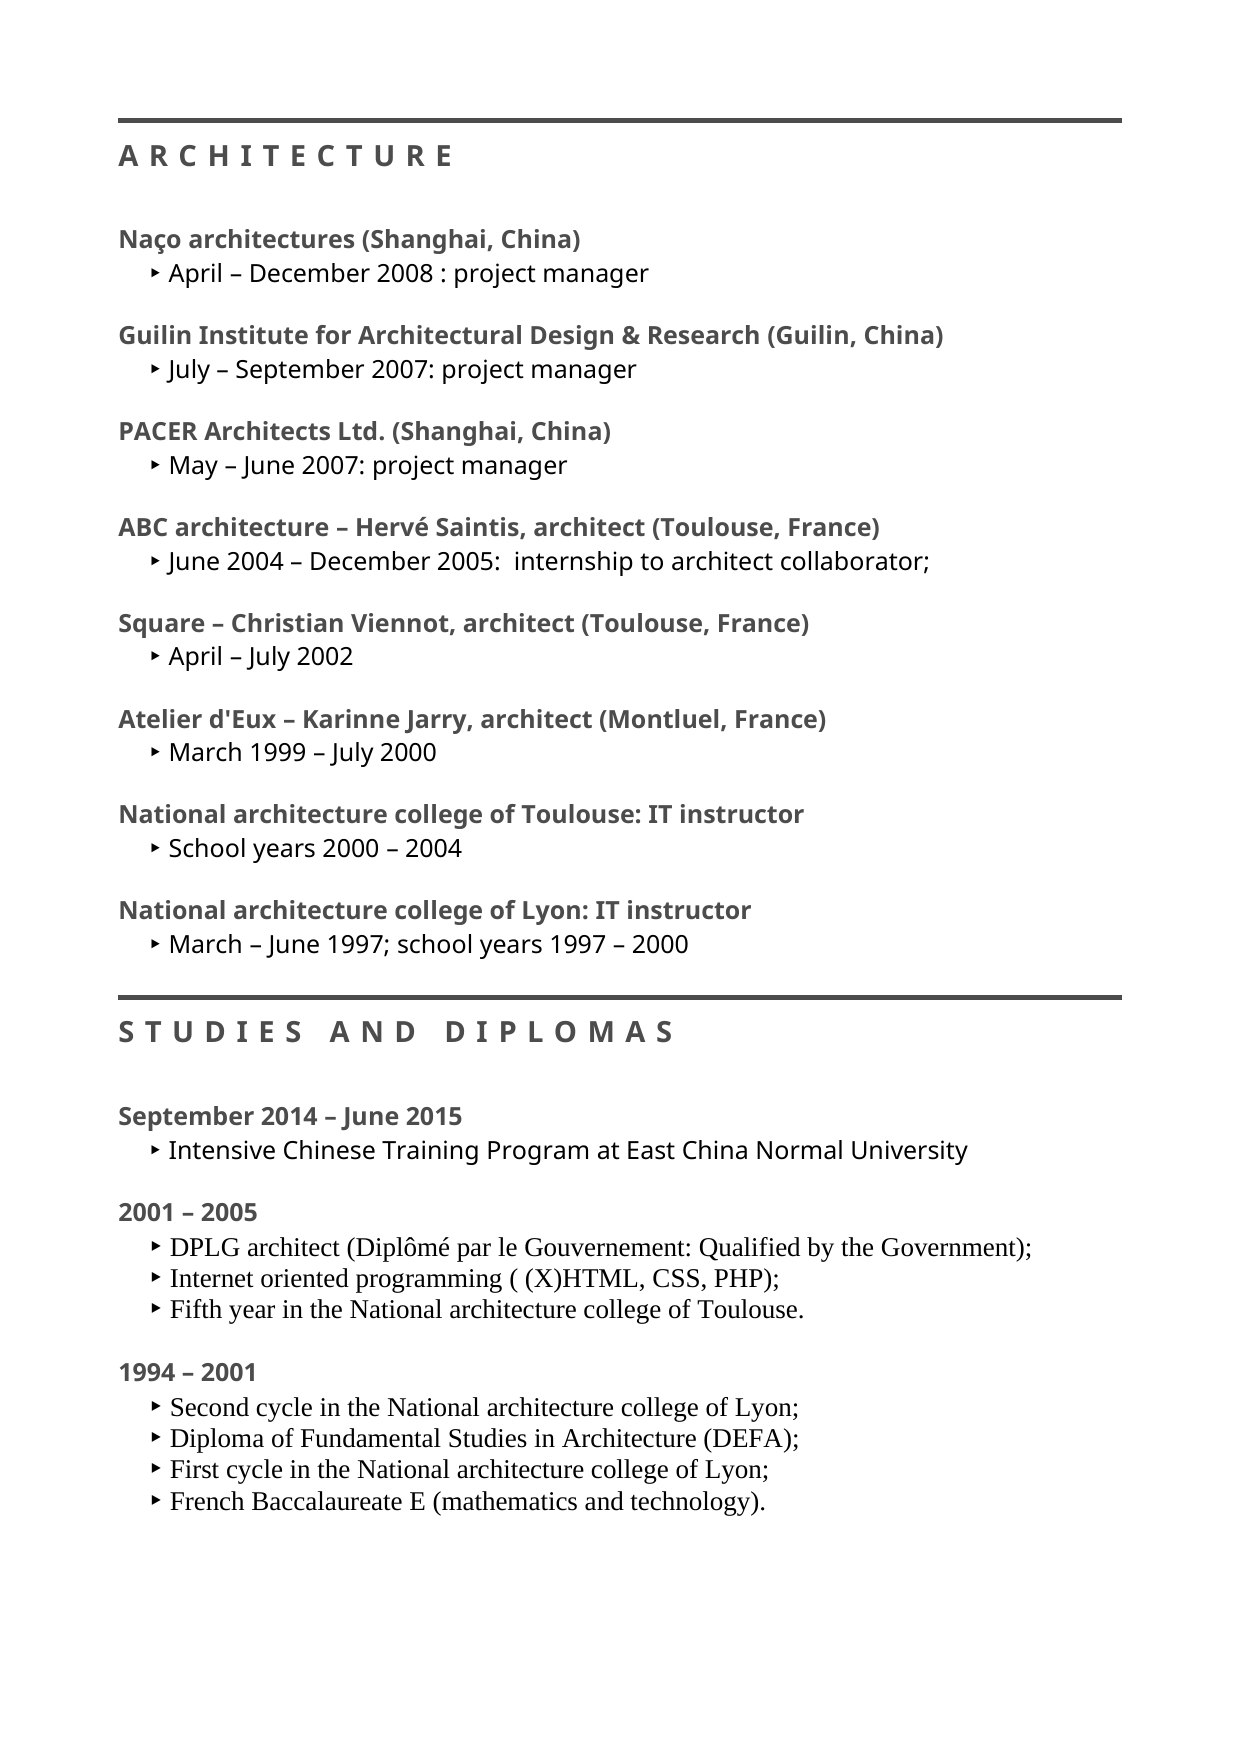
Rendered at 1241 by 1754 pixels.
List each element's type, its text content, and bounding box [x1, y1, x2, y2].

subtitle National architecture college of Toulouse: IT instructor [118, 797, 1122, 831]
list First cycle in the National architecture college of Lyon; [148, 1454, 1122, 1485]
list School years 2000 – 2004 [124, 834, 1122, 863]
subtitle ABC architecture – Hervé Saintis, architect (Toulouse, France) [118, 509, 1122, 543]
subtitle Guilin Institute for Architectural Design & Research (Guilin, China) [118, 318, 1122, 352]
list Diploma of Fundamental Studies in Architecture (DEFA); [148, 1423, 1122, 1454]
subtitle Naço architectures (Shanghai, China) [118, 222, 1122, 256]
subtitle Atelier d'Eux – Karinne Jarry, architect (Montluel, France) [118, 701, 1122, 735]
list Intensive Chinese Training Program at East China Normal University [124, 1136, 1122, 1165]
subtitle 2001 – 2005 [118, 1194, 1122, 1228]
subtitle PACER Architects Ltd. (Shanghai, China) [118, 414, 1122, 448]
list Internet oriented programming ( (X)HTML, CSS, PHP); [148, 1263, 1122, 1294]
list April – July 2002 [124, 642, 1122, 672]
list March 1999 – July 2000 [124, 738, 1122, 768]
list French Baccalaureate E (mathematics and technology). [148, 1485, 1122, 1516]
list May – June 2007: project manager [124, 451, 1122, 480]
subtitle studies and diplomas [118, 1000, 1122, 1069]
list April – December 2008 : project manager [124, 259, 1122, 288]
subtitle Square – Christian Viennot, architect (Toulouse, France) [118, 605, 1122, 639]
list DPLG architect (Diplômé par le Gouvernement: Qualified by the Government); [148, 1231, 1122, 1263]
list July – September 2007: project manager [124, 355, 1122, 384]
list March – June 1997; school years 1997 – 2000 [124, 930, 1122, 959]
subtitle National architecture college of Lyon: IT instructor [118, 893, 1122, 927]
subtitle September 2014 – June 2015 [118, 1099, 1122, 1133]
subtitle Architecture [118, 123, 1122, 193]
list June 2004 – December 2005: internship to architect collaborator; [124, 546, 1122, 576]
subtitle 1994 – 2001 [118, 1354, 1122, 1388]
list Second cycle in the National architecture college of Lyon; [148, 1391, 1122, 1423]
list Fifth year in the National architecture college of Toulouse. [148, 1294, 1122, 1325]
